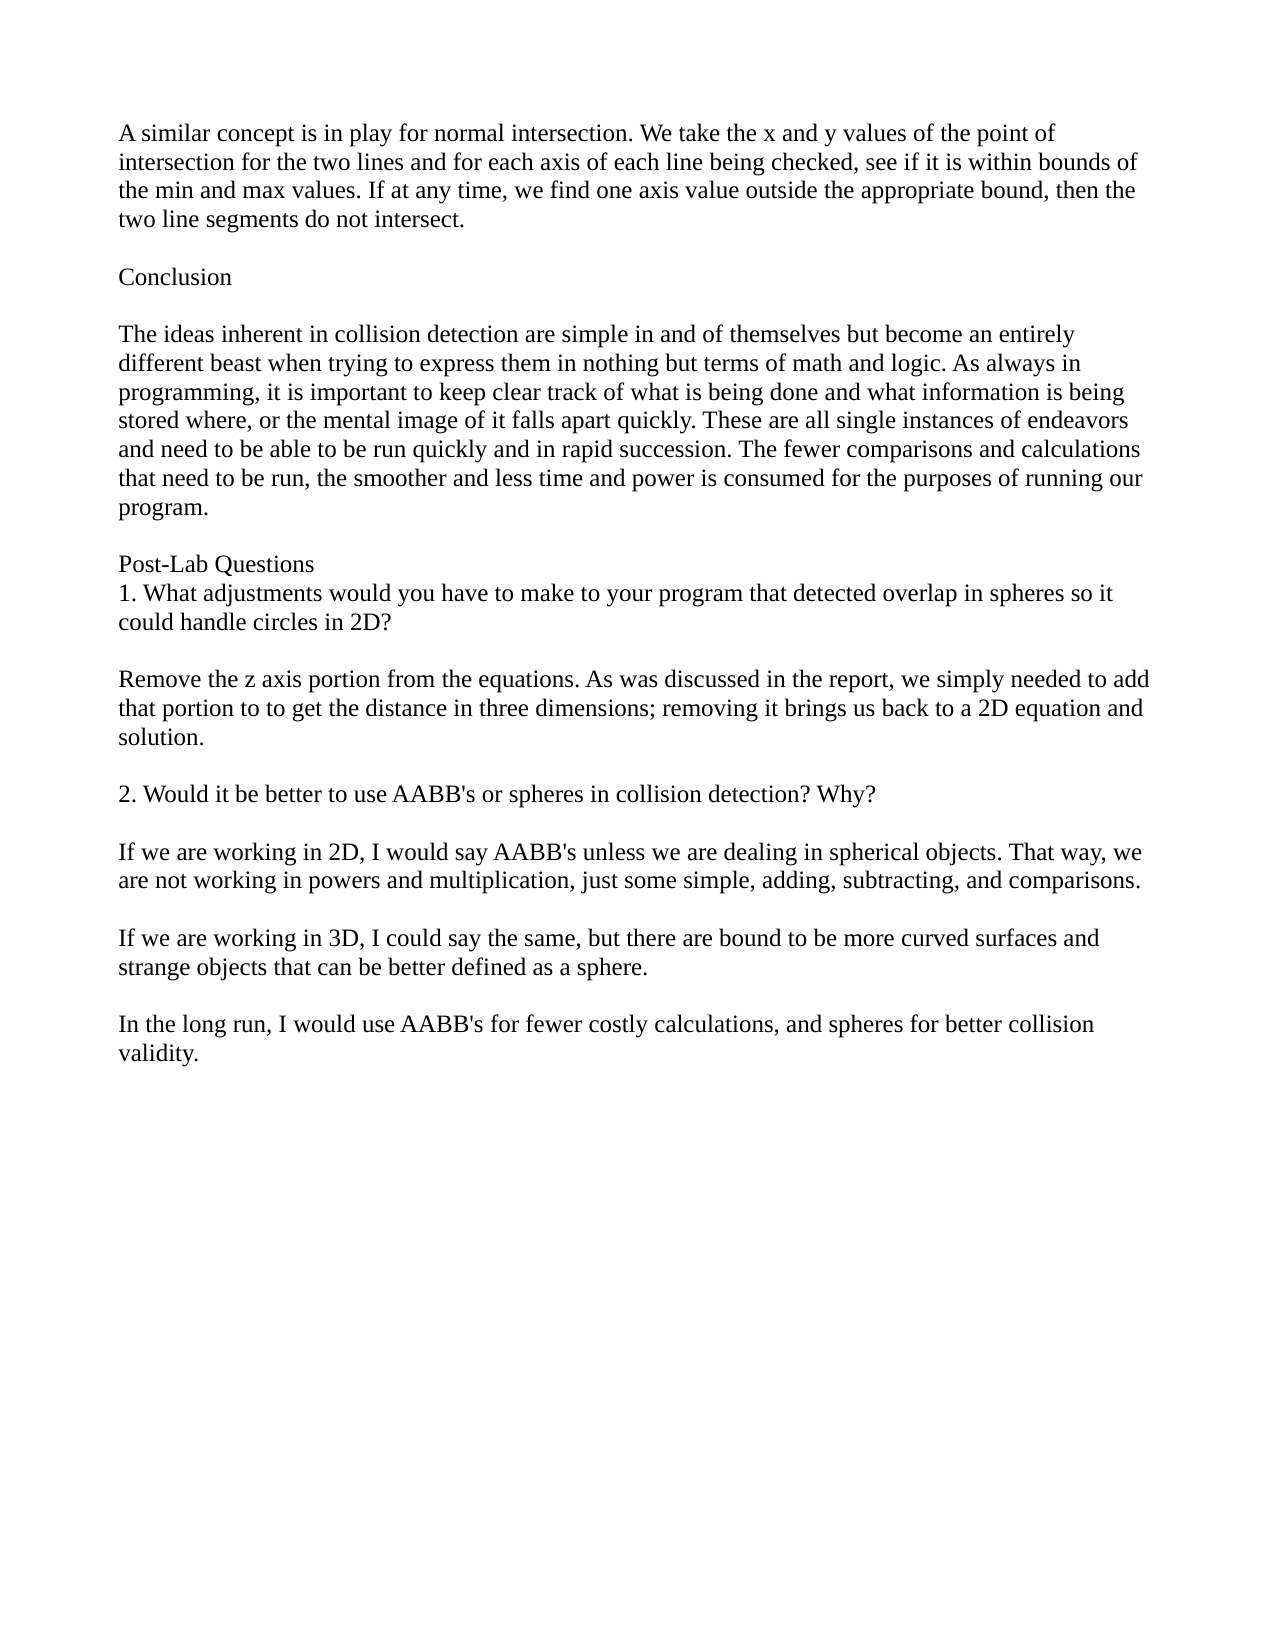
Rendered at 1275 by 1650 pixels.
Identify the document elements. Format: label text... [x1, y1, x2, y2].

text A similar concept is in play for normal intersection. We take the x and y values of the point of intersection for the two lines and for each axis of each line being checked, see if it is within bounds of the min and max values. If at any time, we find one axis value outside the appropriate bound, then the two line segments do not intersect. [118, 118, 1157, 233]
text Post-Lab Questions [118, 549, 1157, 578]
text The ideas inherent in collision detection are simple in and of themselves but become an entirely different beast when trying to express them in nothing but terms of math and logic. As always in programming, it is important to keep clear track of what is being done and what information is being stored where, or the mental image of it falls apart quickly. These are all single instances of endeavors and need to be able to be run quickly and in rapid succession. The fewer comparisons and calculations that need to be run, the smoother and less time and power is consumed for the purposes of running our program. [118, 319, 1157, 521]
text If we are working in 3D, I could say the same, but there are bound to be more curved surfaces and strange objects that can be better defined as a sphere. [118, 923, 1157, 981]
text 2. Would it be better to use AABB's or spheres in collision detection? Why? [118, 779, 1157, 808]
text Remove the z axis portion from the equations. As was discussed in the report, we simply needed to add that portion to to get the distance in three dimensions; removing it brings us back to a 2D equation and solution. [118, 664, 1157, 751]
text If we are working in 2D, I would say AABB's unless we are dealing in spherical objects. That way, we are not working in powers and multiplication, just some simple, adding, subtracting, and comparisons. [118, 837, 1157, 894]
text In the long run, I would use AABB's for fewer costly calculations, and spheres for better collision validity. [118, 1009, 1157, 1067]
text 1. What adjustments would you have to make to your program that detected overlap in spheres so it could handle circles in 2D? [118, 578, 1157, 636]
text Conclusion [118, 262, 1157, 291]
